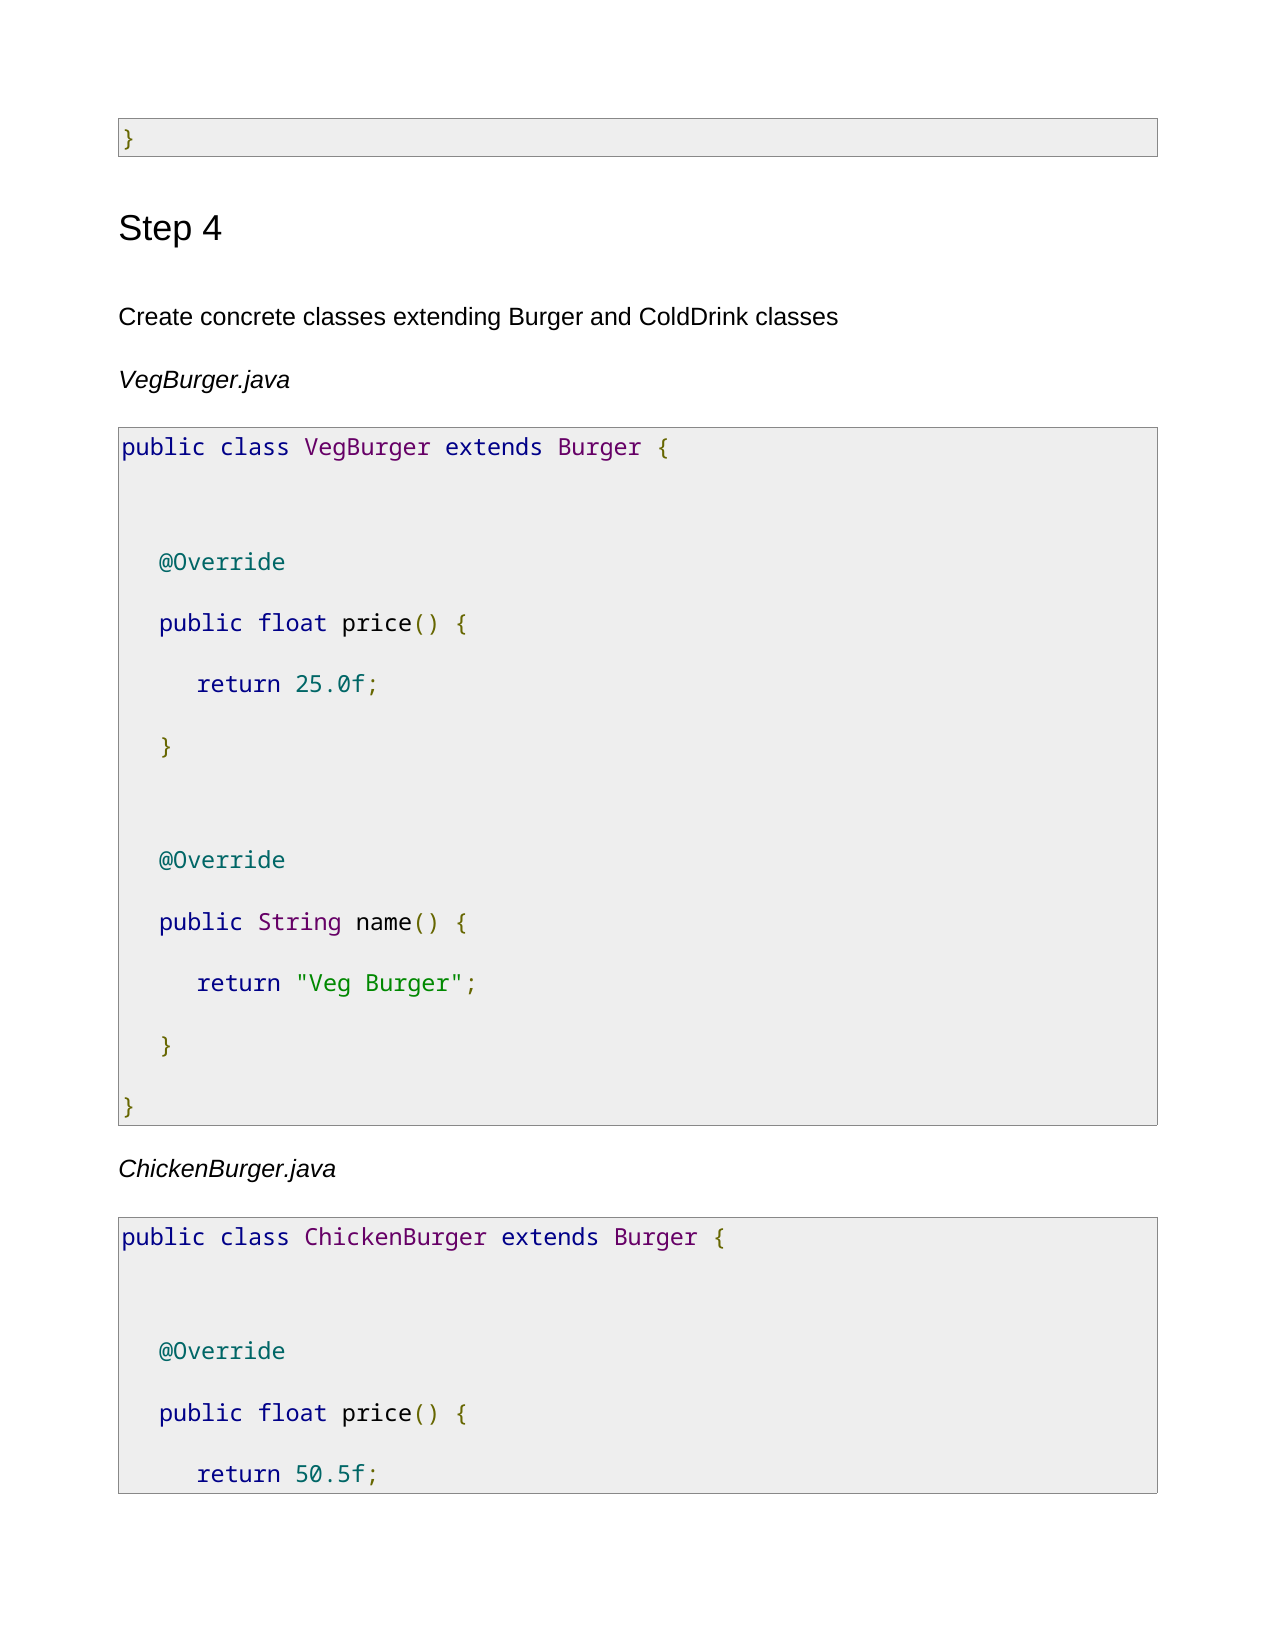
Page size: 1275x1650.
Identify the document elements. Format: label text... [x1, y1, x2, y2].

text } [119, 1025, 1157, 1060]
text public float price() { [119, 603, 1157, 638]
text } [119, 119, 1157, 156]
text public String name() { [119, 902, 1157, 937]
text return 50.5f; [119, 1454, 1157, 1493]
text @Override [119, 841, 1157, 876]
text } [119, 1086, 1157, 1125]
text return "Veg Burger"; [119, 963, 1157, 999]
text public float price() { [119, 1393, 1157, 1428]
text @Override [119, 542, 1157, 577]
text Create concrete classes extending Burger and ColdDrink classes [118, 302, 1157, 331]
text } [119, 726, 1157, 761]
subtitle Step 4 [118, 207, 1157, 248]
text public class VegBurger extends Burger { [119, 428, 1157, 462]
text @Override [119, 1331, 1157, 1367]
text VegBurger.java [118, 364, 1157, 393]
text public class ChickenBurger extends Burger { [119, 1218, 1157, 1252]
text ChickenBurger.java [118, 1154, 1157, 1183]
text return 25.0f; [119, 664, 1157, 700]
